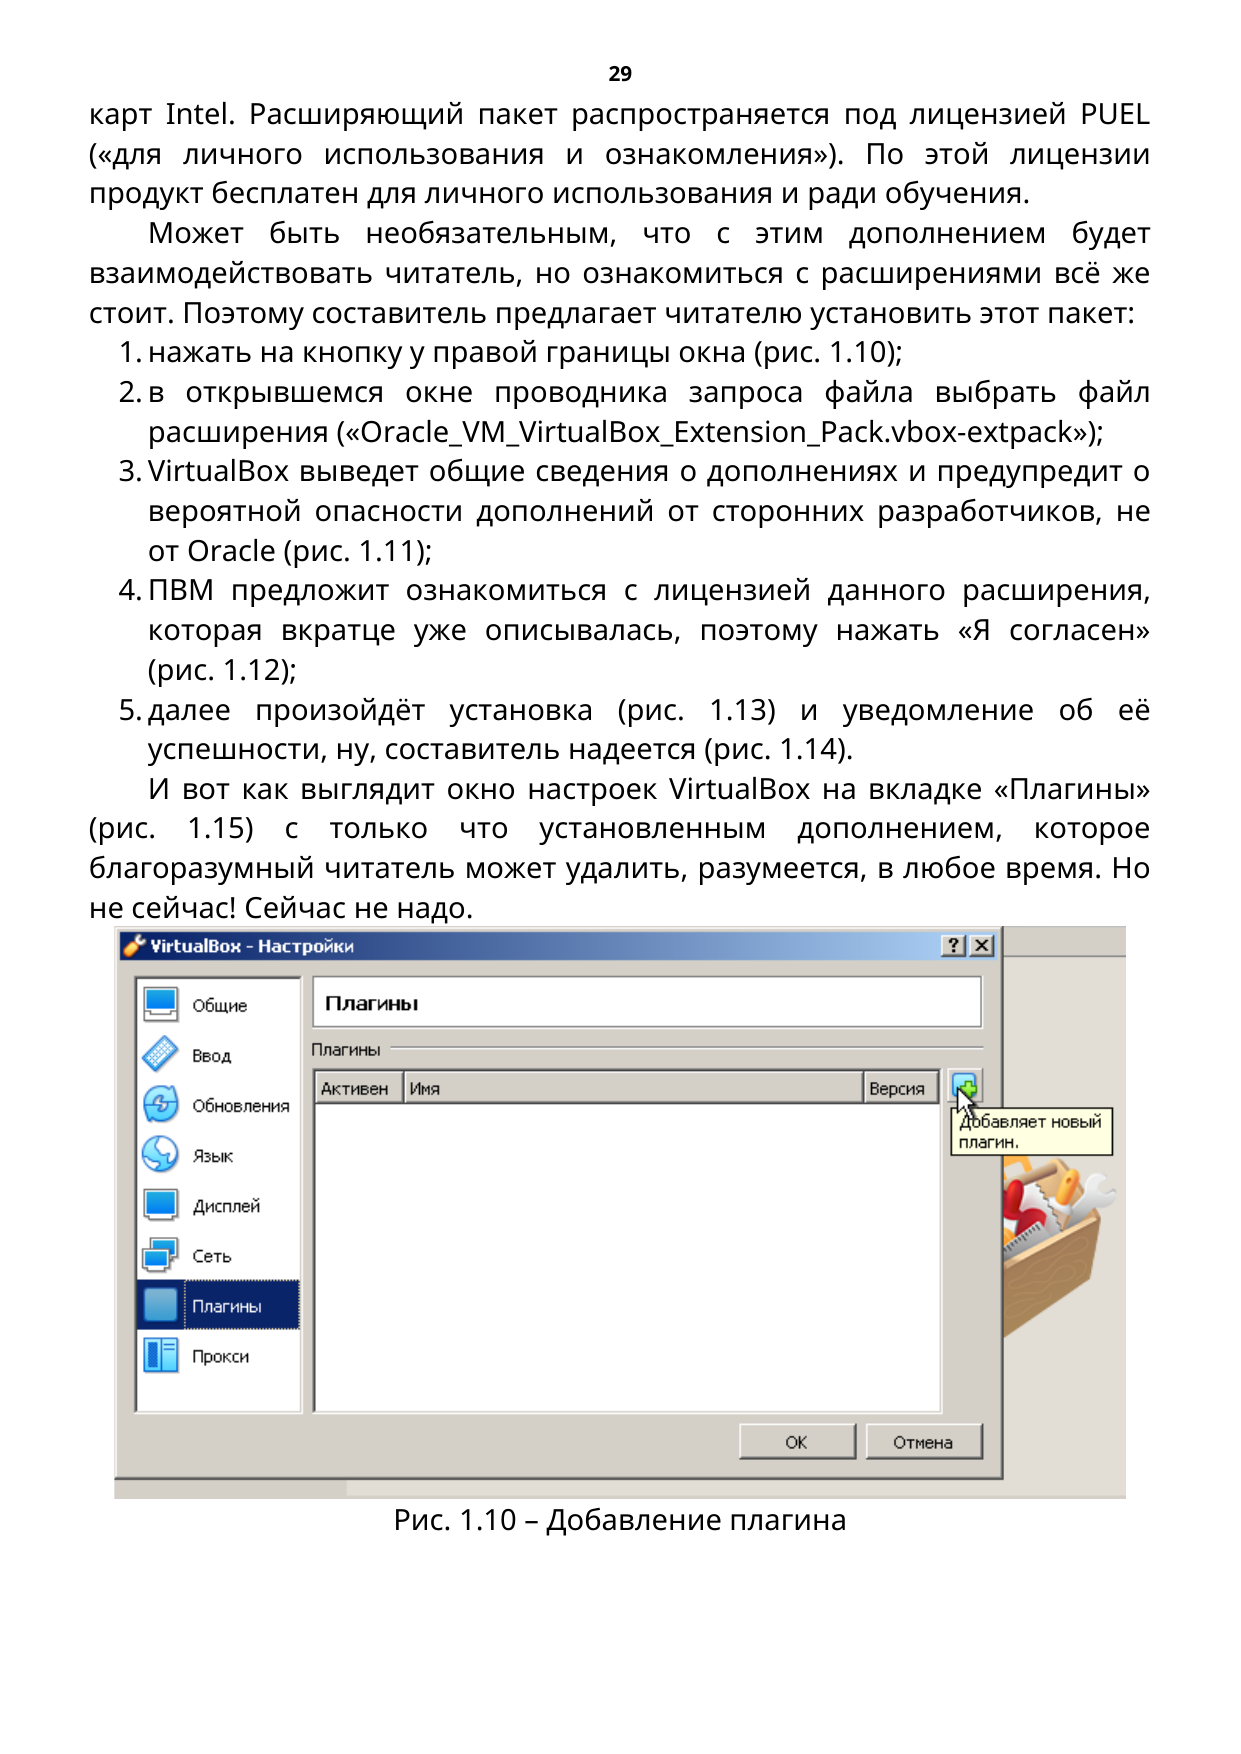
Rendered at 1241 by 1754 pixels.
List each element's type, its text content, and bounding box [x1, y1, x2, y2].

text И вот как выглядит окно настроек VirtualBox на вкладке «Плагины» (рис. 1.15) с только что установленным дополнением, которое благоразумный читатель может удалить, разумеется, в любое время. Но не сейчас! Сейчас не надо. [89, 768, 1152, 927]
picture [114, 926, 1126, 1499]
list ПВМ предложит ознакомиться с лицензией данного расширения, которая вкратце уже описывалась, поэтому нажать «Я согласен» (рис. 1.12); [118, 570, 1152, 689]
list в открывшемся окне проводника запроса файла выбрать файл расширения («Oracle_VM_VirtualBox_Extension_Pack.vbox-extpack»); [118, 371, 1152, 451]
list далее произойдёт установка (рис. 1.13) и уведомление об её успешности, ну, составитель надеется (рис. 1.14). [118, 689, 1152, 768]
list VirtualBox выведет общие сведения о дополнениях и предупредит о вероятной опасности дополнений от сторонних разработчиков, не от Oracle (рис. 1.11); [118, 451, 1152, 570]
list нажать на кнопку у правой границы окна (рис. 1.10); [118, 332, 1152, 371]
text карт Intel. Расширяющий пакет распространяется под лицензией PUEL («для личного использования и ознакомления»). По этой лицензии продукт бесплатен для личного использования и ради обучения. [89, 93, 1152, 212]
text Рис. 1.10 – Добавление плагина [89, 1499, 1152, 1539]
text Может быть необязательным, что с этим дополнением будет взаимодействовать читатель, но ознакомиться с расширениями всё же стоит. Поэтому составитель предлагает читателю установить этот пакет: [89, 212, 1152, 332]
